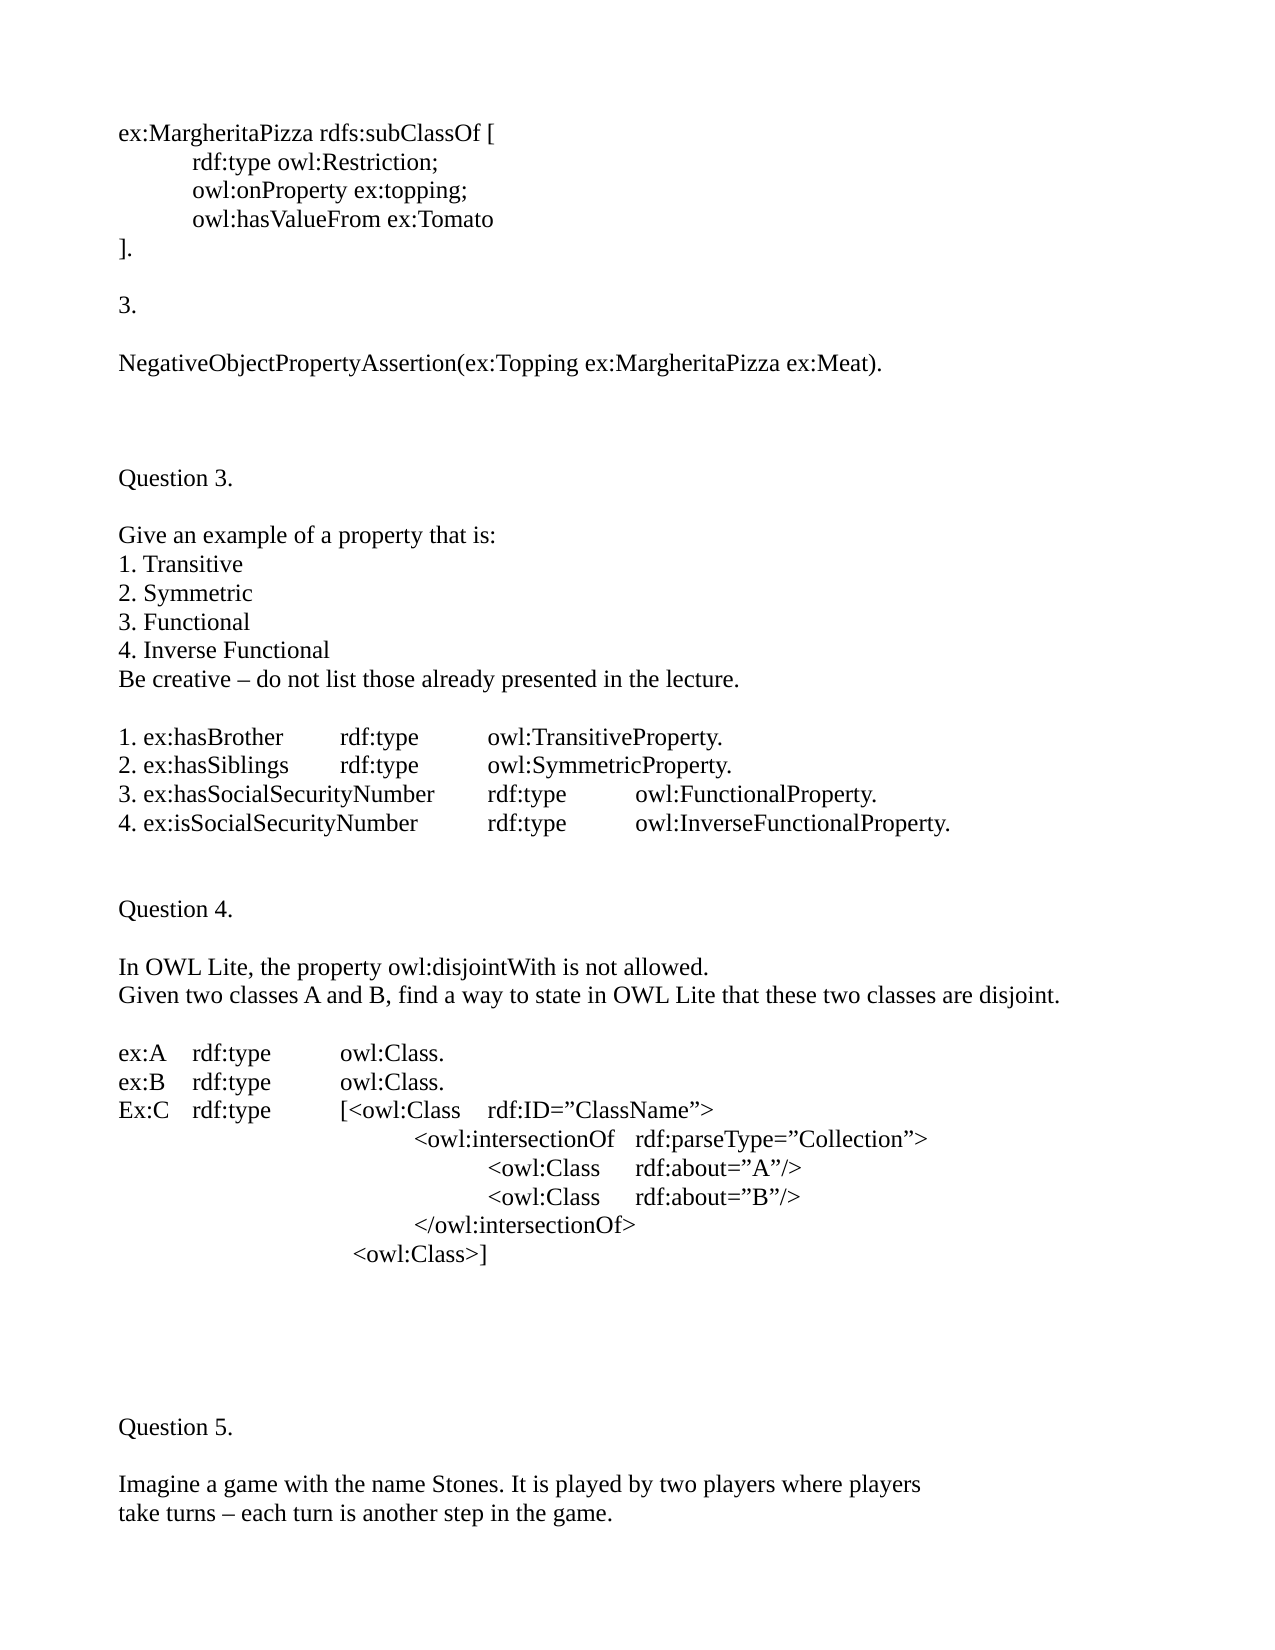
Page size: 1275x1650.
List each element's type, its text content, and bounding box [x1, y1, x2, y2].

text owl:hasValueFrom ex:Tomato [118, 204, 1157, 233]
text NegativeObjectPropertyAssertion(ex:Topping ex:MargheritaPizza ex:Meat). [118, 348, 1157, 377]
text Ex:C rdf:type [<owl:Class rdf:ID=”ClassName”> [118, 1096, 1157, 1124]
text ]. [118, 233, 1157, 262]
text 1. ex:hasBrother rdf:type owl:TransitiveProperty. [118, 722, 1157, 751]
text Be creative – do not list those already presented in the lecture. [118, 664, 1157, 693]
text Question 4. [118, 894, 1157, 923]
text <owl:intersectionOf rdf:parseType=”Collection”> [118, 1124, 1157, 1153]
text Imagine a game with the name Stones. It is played by two players where players [118, 1469, 1157, 1498]
text 2. ex:hasSiblings rdf:type owl:SymmetricProperty. [118, 751, 1157, 779]
text owl:onProperty ex:topping; [118, 176, 1157, 204]
text <owl:Class>] [118, 1239, 1157, 1268]
text 4. Inverse Functional [118, 636, 1157, 664]
text Given two classes A and B, find a way to state in OWL Lite that these two classes are disjoint. [118, 981, 1157, 1009]
text <owl:Class rdf:about=”B”/> [118, 1182, 1157, 1211]
text 3. Functional [118, 607, 1157, 636]
text 3. [118, 291, 1157, 319]
text </owl:intersectionOf> [118, 1211, 1157, 1239]
text In OWL Lite, the property owl:disjointWith is not allowed. [118, 952, 1157, 981]
text ex:A rdf:type owl:Class. [118, 1038, 1157, 1067]
text <owl:Class rdf:about=”A”/> [118, 1153, 1157, 1182]
text 2. Symmetric [118, 578, 1157, 607]
text ex:B rdf:type owl:Class. [118, 1067, 1157, 1096]
text Give an example of a property that is: [118, 521, 1157, 549]
text take turns – each turn is another step in the game. [118, 1498, 1157, 1527]
text rdf:type owl:Restriction; [118, 147, 1157, 176]
text 4. ex:isSocialSecurityNumber rdf:type owl:InverseFunctionalProperty. [118, 808, 1157, 837]
text 1. Transitive [118, 549, 1157, 578]
text Question 3. [118, 463, 1157, 492]
text Question 5. [118, 1412, 1157, 1441]
text 3. ex:hasSocialSecurityNumber rdf:type owl:FunctionalProperty. [118, 779, 1157, 808]
text ex:MargheritaPizza rdfs:subClassOf [ [118, 118, 1157, 147]
